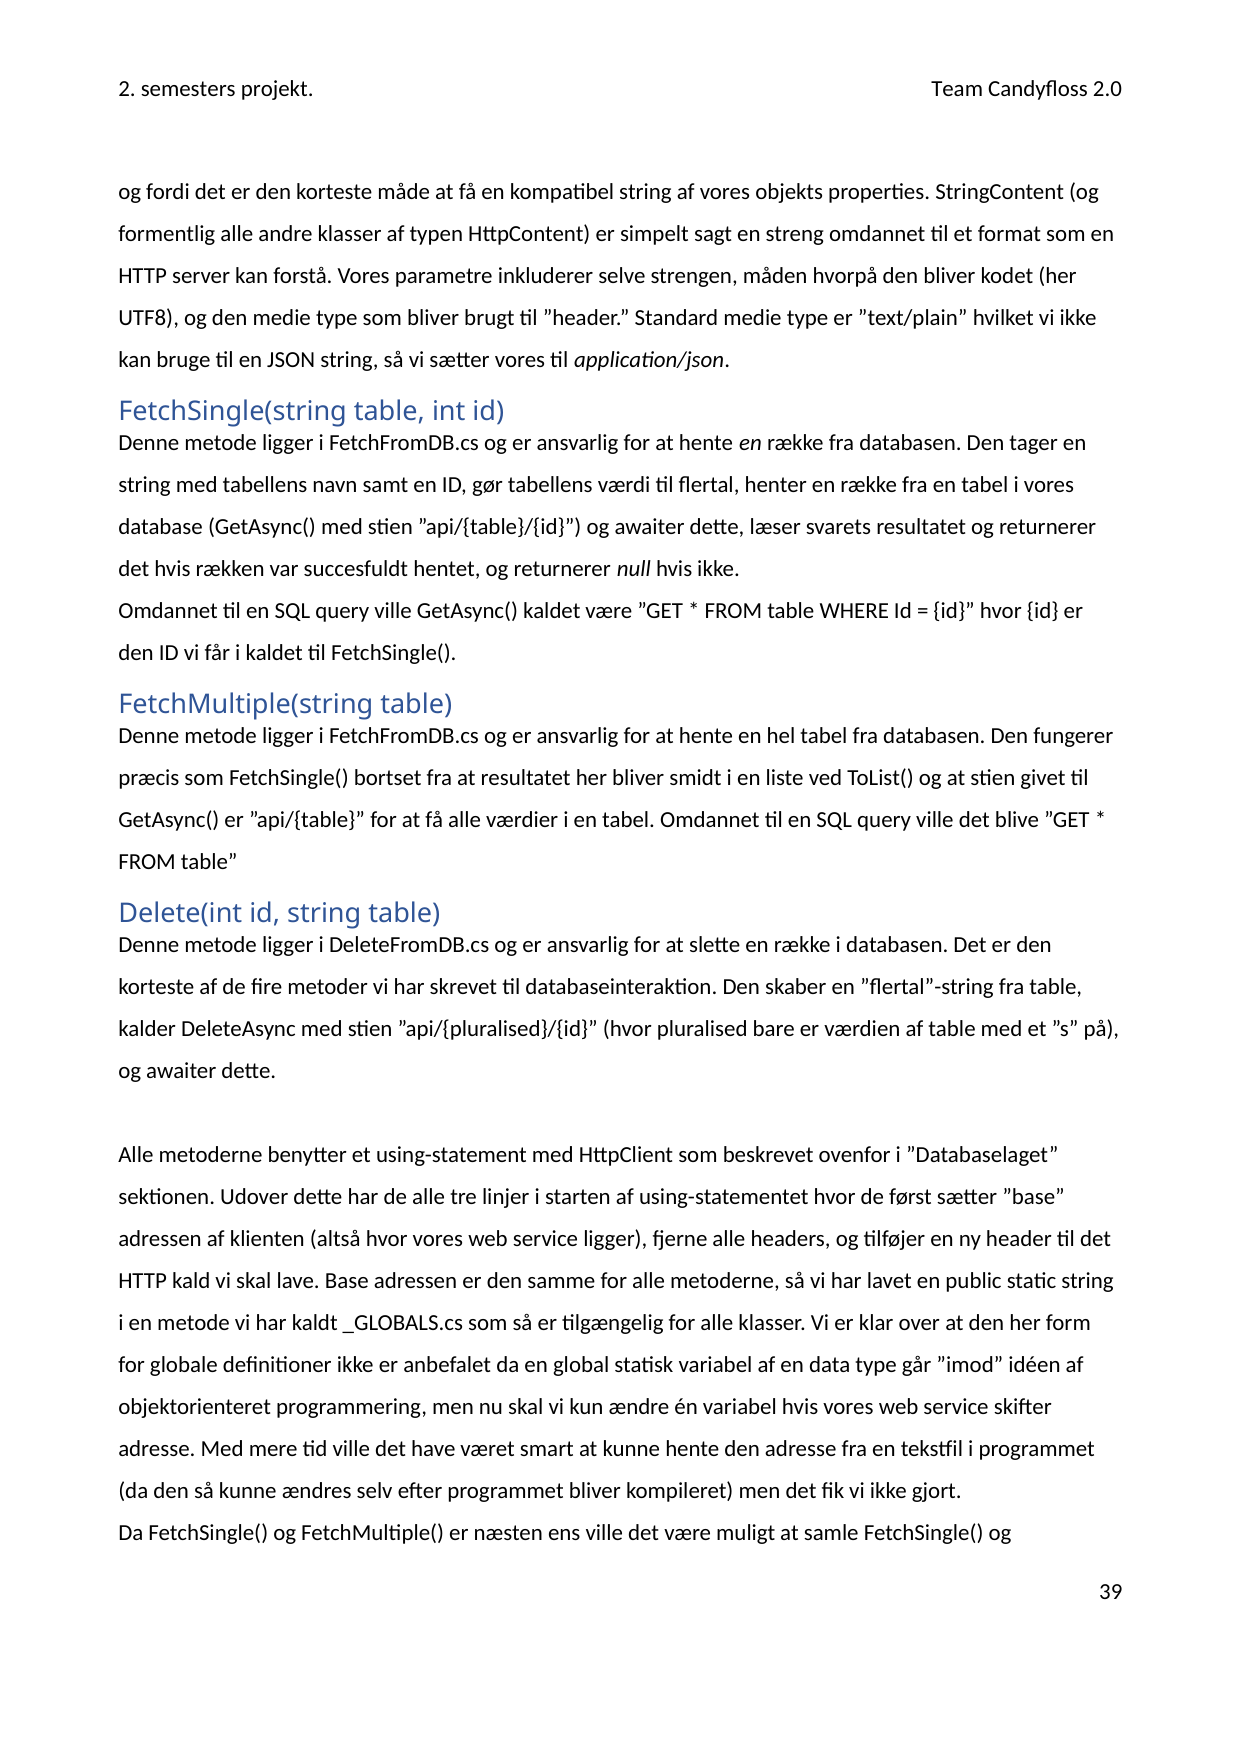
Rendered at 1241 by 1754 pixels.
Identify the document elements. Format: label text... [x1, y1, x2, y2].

text Denne metode ligger i DeleteFromDB.cs og er ansvarlig for at slette en række i databasen. Det er den korteste af de fire metoder vi har skrevet til databaseinteraktion. Den skaber en ”flertal”-string fra table, kalder DeleteAsync med stien ”api/{pluralised}/{id}” (hvor pluralised bare er værdien af table med et ”s” på), og awaiter dette. [118, 930, 1122, 1084]
text Omdannet til en SQL query ville GetAsync() kaldet være ”GET * FROM table WHERE Id = {id}” hvor {id} er den ID vi får i kaldet til FetchSingle(). [118, 596, 1122, 666]
subtitle Delete(int id, string table) [118, 893, 1122, 930]
subtitle FetchMultiple(string table) [118, 684, 1122, 721]
text Denne metode ligger i FetchFromDB.cs og er ansvarlig for at hente en række fra databasen. Den tager en string med tabellens navn samt en ID, gør tabellens værdi til flertal, henter en række fra en tabel i vores database (GetAsync() med stien ”api/{table}/{id}”) og awaiter dette, læser svarets resultatet og returnerer det hvis rækken var succesfuldt hentet, og returnerer null hvis ikke. [118, 428, 1122, 582]
text Da FetchSingle() og FetchMultiple() er næsten ens ville det være muligt at samle FetchSingle() og [118, 1518, 1122, 1546]
subtitle FetchSingle(string table, int id) [118, 391, 1122, 428]
text Denne metode ligger i FetchFromDB.cs og er ansvarlig for at hente en hel tabel fra databasen. Den fungerer præcis som FetchSingle() bortset fra at resultatet her bliver smidt i en liste ved ToList() og at stien givet til GetAsync() er ”api/{table}” for at få alle værdier i en tabel. Omdannet til en SQL query ville det blive ”GET * FROM table” [118, 721, 1122, 875]
text Alle metoderne benytter et using-statement med HttpClient som beskrevet ovenfor i ”Databaselaget” sektionen. Udover dette har de alle tre linjer i starten af using-statementet hvor de først sætter ”base” adressen af klienten (altså hvor vores web service ligger), fjerne alle headers, og tilføjer en ny header til det HTTP kald vi skal lave. Base adressen er den samme for alle metoderne, så vi har lavet en public static string i en metode vi har kaldt _GLOBALS.cs som så er tilgængelig for alle klasser. Vi er klar over at den her form for globale definitioner ikke er anbefalet da en global statisk variabel af en data type går ”imod” idéen af objektorienteret programmering, men nu skal vi kun ændre én variabel hvis vores web service skifter adresse. Med mere tid ville det have været smart at kunne hente den adresse fra en tekstfil i programmet (da den så kunne ændres selv efter programmet bliver kompileret) men det fik vi ikke gjort. [118, 1140, 1122, 1504]
text og fordi det er den korteste måde at få en kompatibel string af vores objekts properties. StringContent (og formentlig alle andre klasser af typen HttpContent) er simpelt sagt en streng omdannet til et format som en HTTP server kan forstå. Vores parametre inkluderer selve strengen, måden hvorpå den bliver kodet (her UTF8), og den medie type som bliver brugt til ”header.” Standard medie type er ”text/plain” hvilket vi ikke kan bruge til en JSON string, så vi sætter vores til application/json. [118, 177, 1122, 373]
